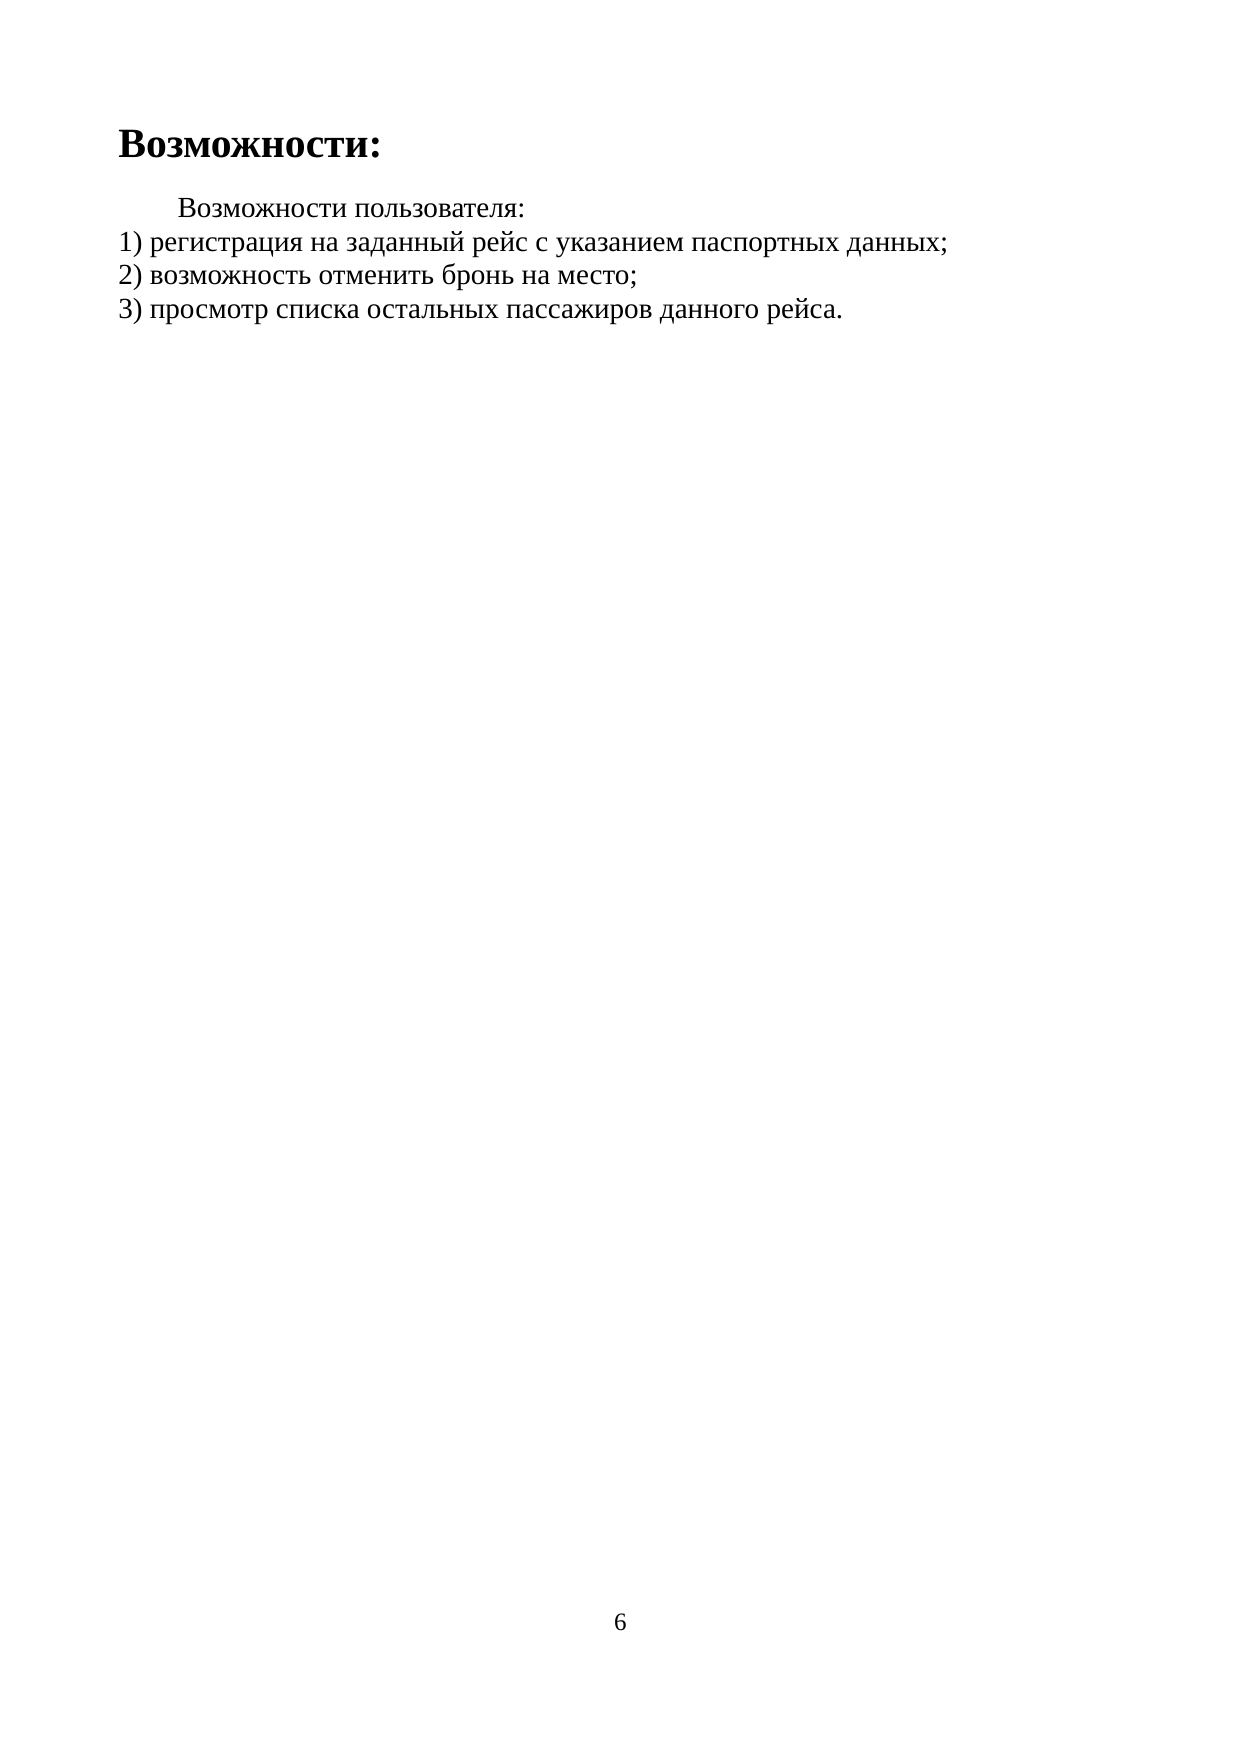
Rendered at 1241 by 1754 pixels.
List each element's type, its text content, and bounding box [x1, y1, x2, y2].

text Возможности пользователя: [118, 190, 1122, 224]
text 2) возможность отменить бронь на место; [118, 257, 1122, 291]
text 3) просмотр списка остальных пассажиров данного рейса. [118, 291, 1122, 324]
text 1) регистрация на заданный рейс с указанием паспортных данных; [118, 224, 1122, 257]
subtitle Возможности: [118, 118, 1122, 166]
